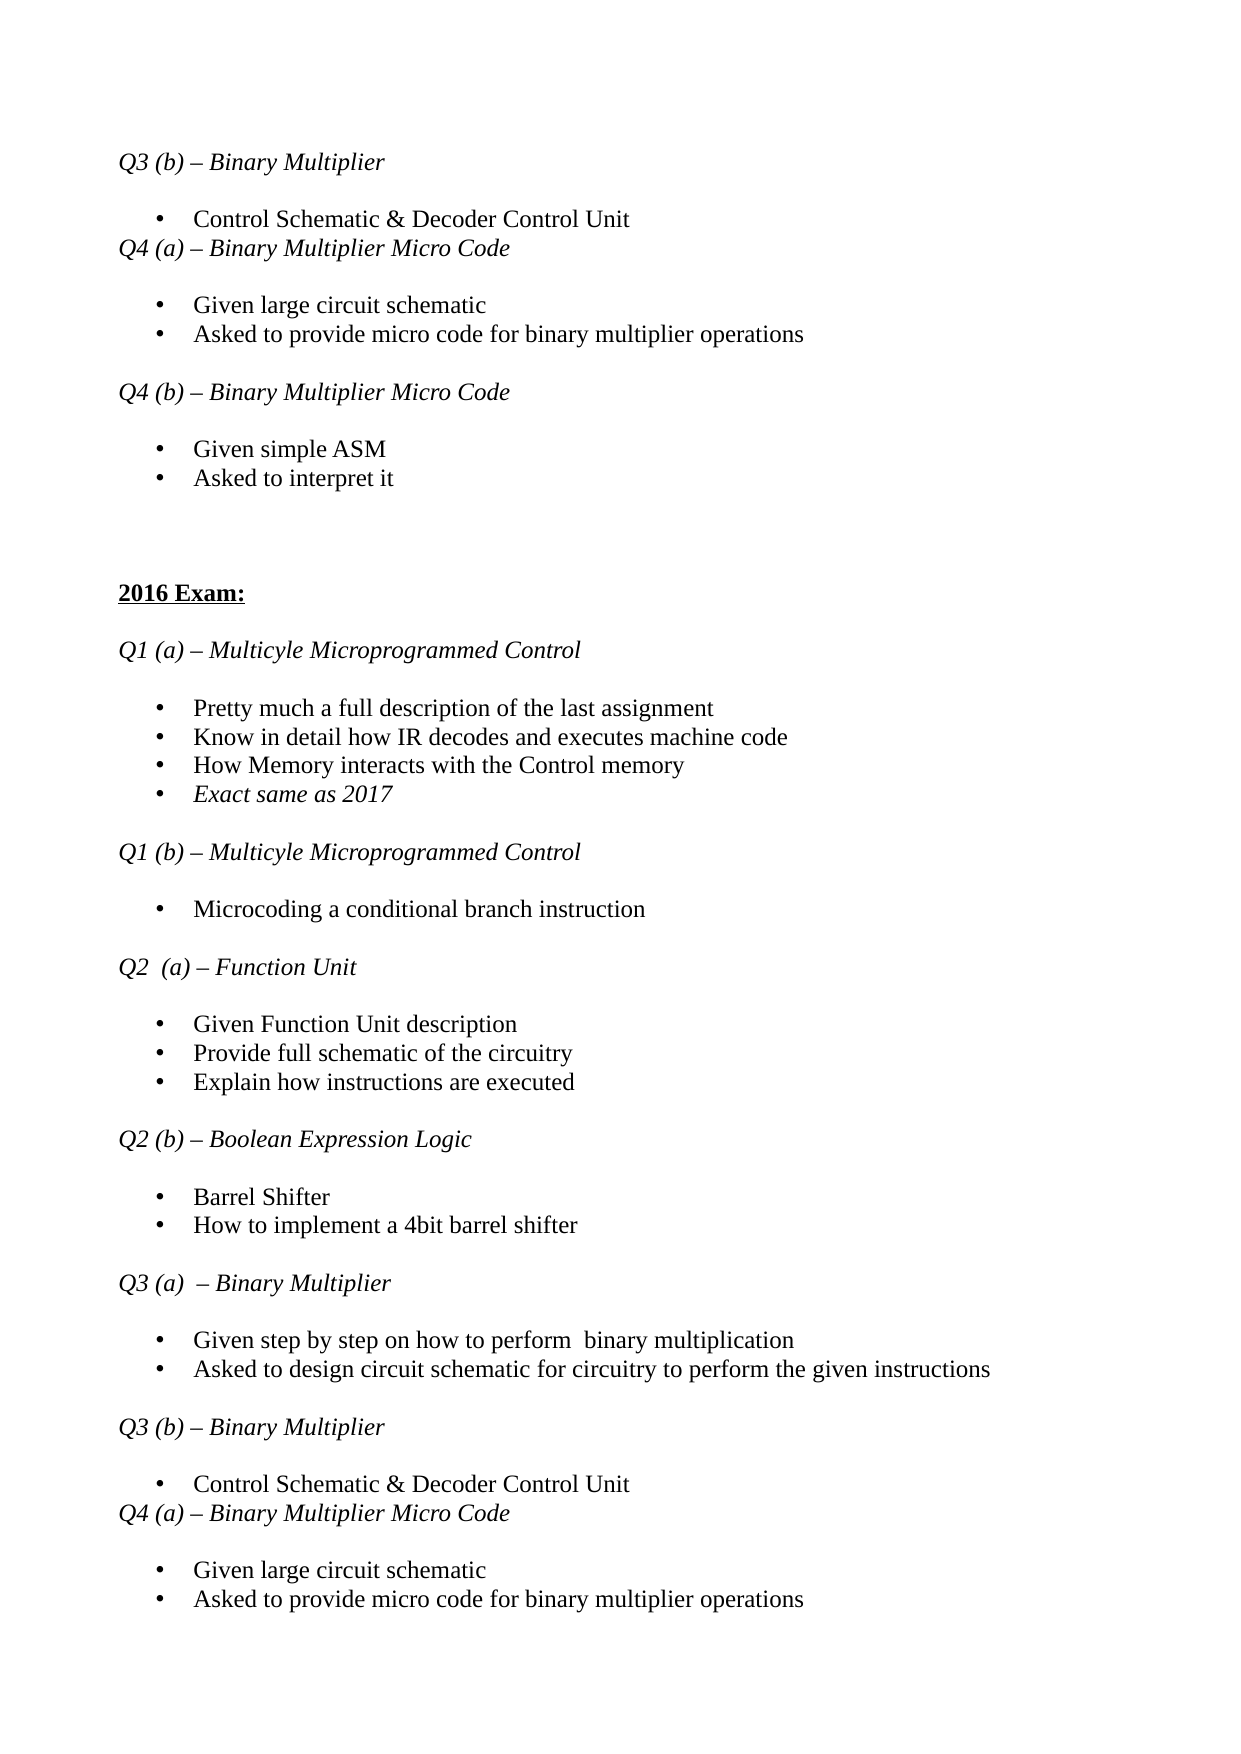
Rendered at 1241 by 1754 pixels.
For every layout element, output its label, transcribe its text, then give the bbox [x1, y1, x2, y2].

list Given step by step on how to perform binary multiplication [156, 1326, 1122, 1354]
text Q4 (a) – Binary Multiplier Micro Code [118, 1498, 1122, 1527]
list How Memory interacts with the Control memory [156, 751, 1122, 779]
text Q2 (a) – Function Unit [118, 952, 1122, 981]
text Q3 (a) – Binary Multiplier [118, 1268, 1122, 1297]
text Q2 (b) – Boolean Expression Logic [118, 1124, 1122, 1153]
list Barrel Shifter [156, 1182, 1122, 1211]
list Asked to provide micro code for binary multiplier operations [156, 319, 1122, 348]
list Given Function Unit description [156, 1009, 1122, 1038]
list Control Schematic & Decoder Control Unit [156, 1469, 1122, 1498]
list Exact same as 2017 [156, 779, 1122, 808]
list Asked to design circuit schematic for circuitry to perform the given instructions [156, 1354, 1122, 1383]
text Q1 (a) – Multicyle Microprogrammed Control [118, 636, 1122, 664]
text Q4 (a) – Binary Multiplier Micro Code [118, 233, 1122, 262]
list Know in detail how IR decodes and executes machine code [156, 722, 1122, 751]
list Given large circuit schematic [156, 291, 1122, 319]
text Q4 (b) – Binary Multiplier Micro Code [118, 377, 1122, 406]
list Control Schematic & Decoder Control Unit [156, 204, 1122, 233]
text Q3 (b) – Binary Multiplier [118, 1412, 1122, 1441]
list How to implement a 4bit barrel shifter [156, 1211, 1122, 1239]
list Given large circuit schematic [156, 1556, 1122, 1584]
list Explain how instructions are executed [156, 1067, 1122, 1096]
text Q1 (b) – Multicyle Microprogrammed Control [118, 837, 1122, 866]
list Given simple ASM [156, 434, 1122, 463]
list Pretty much a full description of the last assignment [156, 693, 1122, 722]
list Microcoding a conditional branch instruction [156, 894, 1122, 923]
list Provide full schematic of the circuitry [156, 1038, 1122, 1067]
list Asked to provide micro code for binary multiplier operations [156, 1584, 1122, 1613]
text Q3 (b) – Binary Multiplier [118, 147, 1122, 176]
list Asked to interpret it [156, 463, 1122, 492]
text 2016 Exam: [118, 578, 1122, 607]
